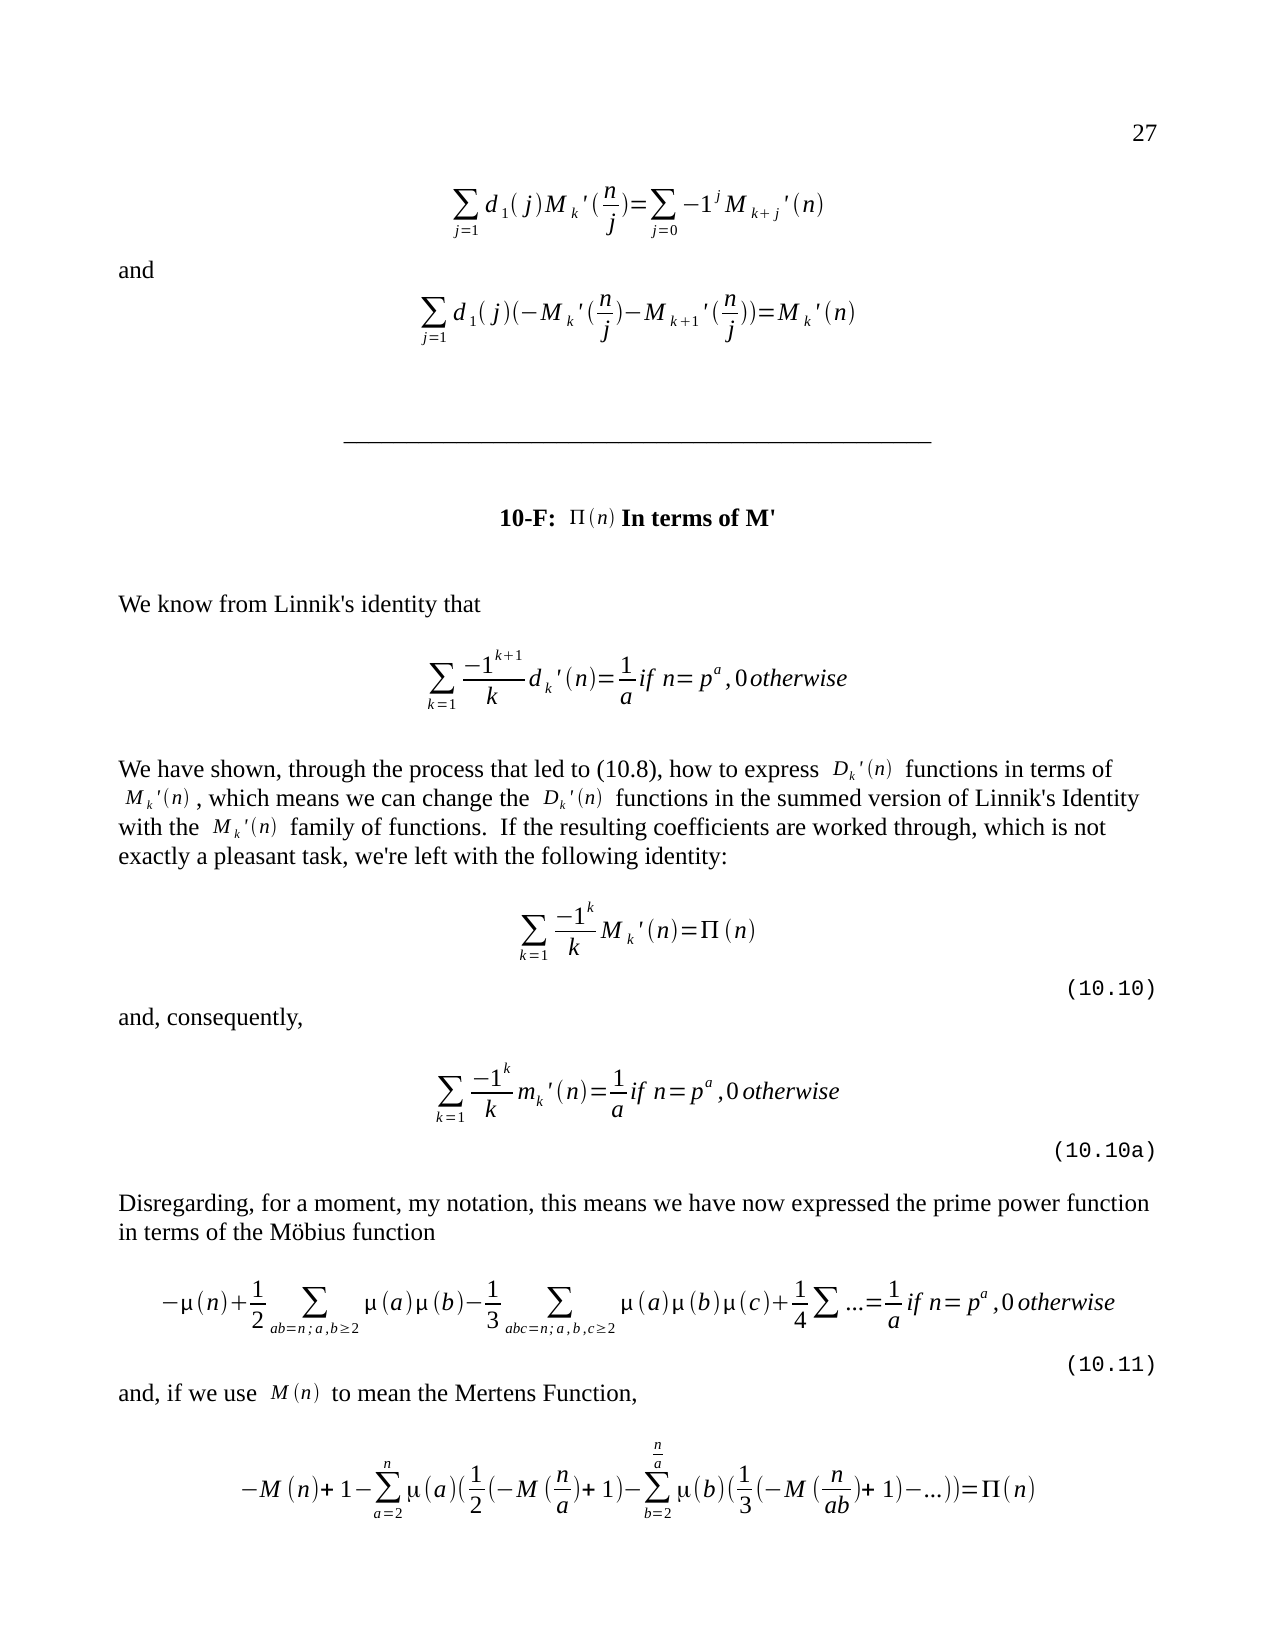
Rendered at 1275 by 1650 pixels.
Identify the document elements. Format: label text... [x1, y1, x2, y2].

text We have shown, through the process that led to (10.8), how to express functions in terms of , which means we can change the functions in the summed version of Linnik's Identity with the family of functions. If the resulting coefficients are worked through, which is not exactly a pleasant task, we're left with the following identity: [118, 754, 1157, 869]
text and, if we use to mean the Mertens Function, [118, 1378, 1157, 1407]
text (10.10a) [118, 1139, 1157, 1163]
text (10.11) [118, 1354, 1157, 1378]
text and, consequently, [118, 1002, 1157, 1031]
text _______________________________________________ [118, 417, 1157, 446]
text 10-F: In terms of M' [118, 503, 1157, 532]
text and [118, 255, 1157, 284]
text (10.10) [118, 977, 1157, 1002]
text We know from Linnik's identity that [118, 589, 1157, 618]
text Disregarding, for a moment, my notation, this means we have now expressed the prime power function in terms of the Möbius function [118, 1188, 1157, 1246]
